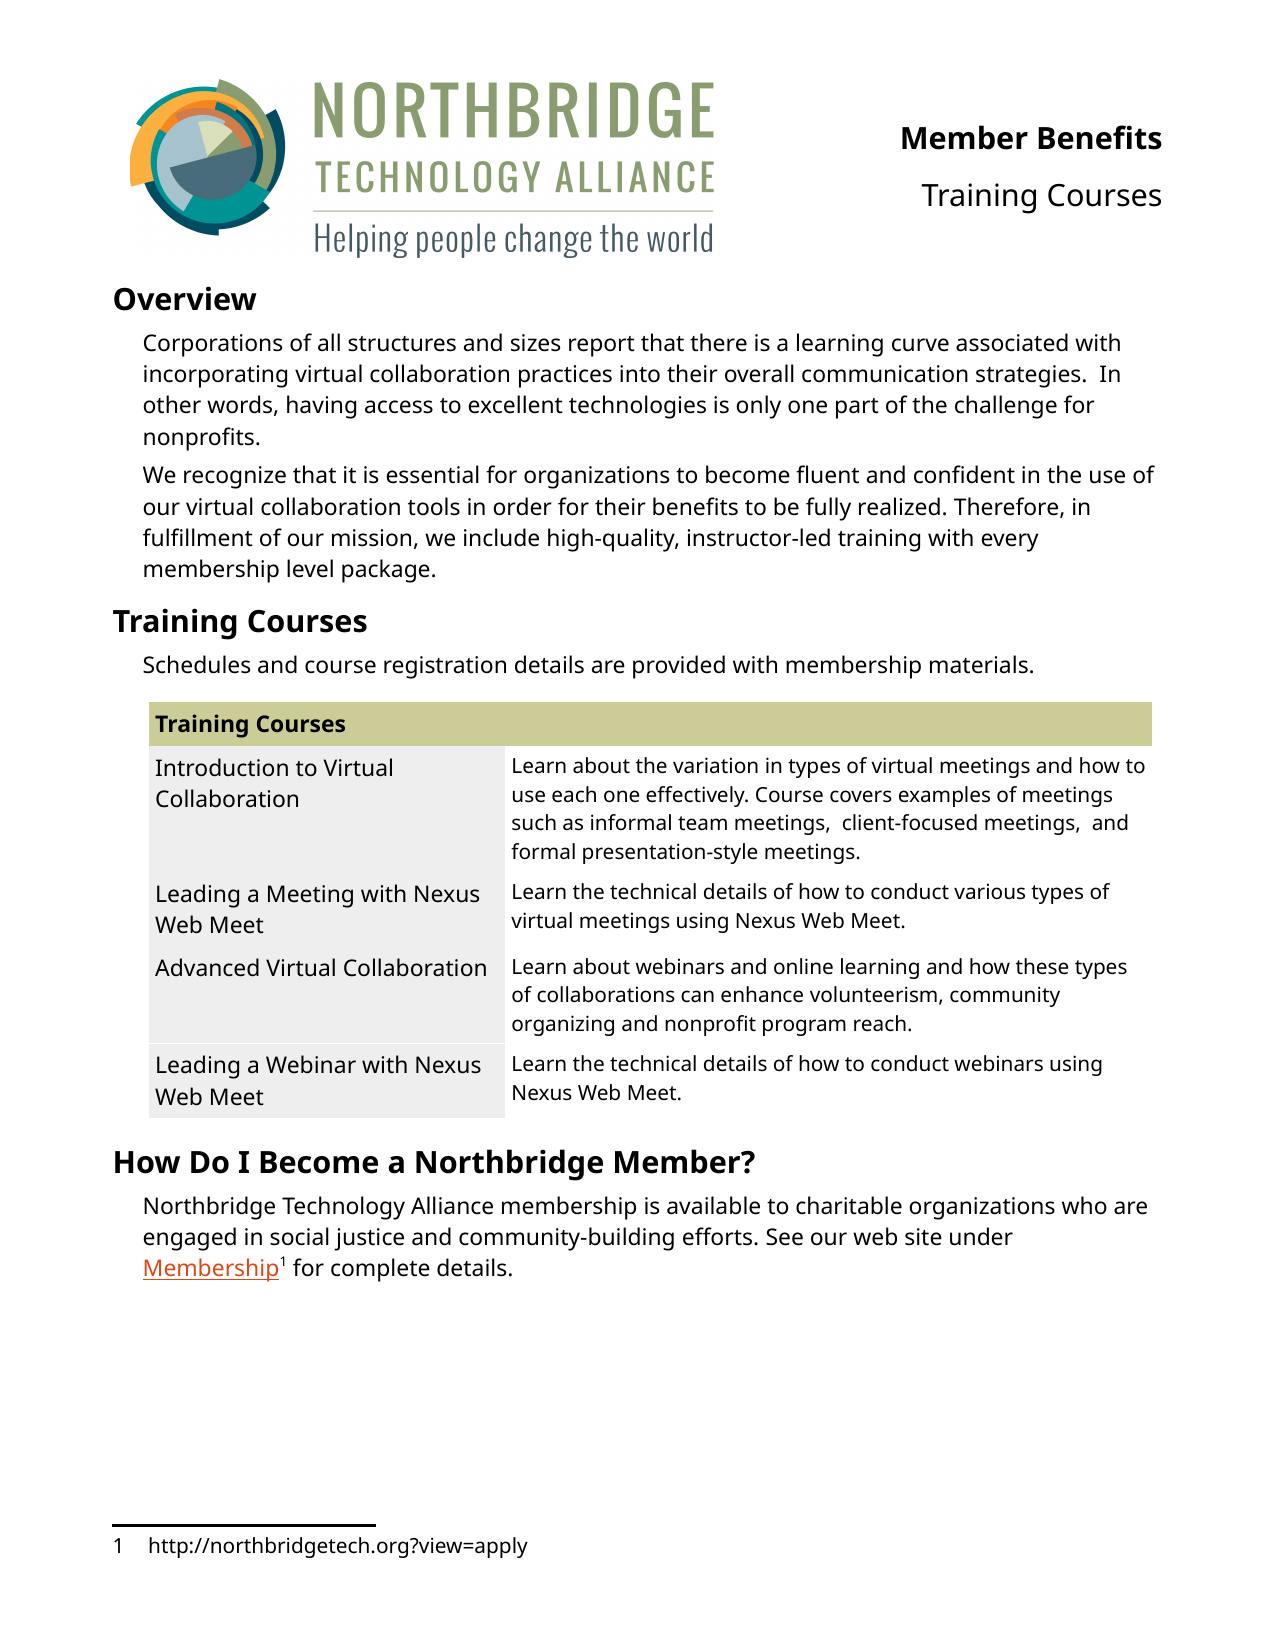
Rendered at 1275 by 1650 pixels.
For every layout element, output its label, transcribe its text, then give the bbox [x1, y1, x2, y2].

text Schedules and course registration details are provided with membership materials. [142, 648, 1162, 680]
table_header [505, 702, 1152, 746]
subtitle How Do I Become a Northbridge Member? [112, 1141, 1162, 1182]
text Northbridge Technology Alliance membership is available to charitable organizations who are engaged in social justice and community-building efforts. See our web site under Membership for complete details. [142, 1190, 1162, 1283]
subtitle Training Courses [112, 599, 1162, 641]
table_cell Learn the technical details of how to conduct webinars using Nexus Web Meet. [505, 1044, 1152, 1118]
text We recognize that it is essential for organizations to become fluent and confident in the use of our virtual collaboration tools in order for their benefits to be fully realized. Therefore, in fulfillment of our mission, we include high-quality, instructor-led training with every membership level package. [142, 459, 1162, 584]
table_cell Introduction to Virtual Collaboration [149, 746, 505, 871]
table_cell Learn about the variation in types of virtual meetings and how to use each one effectively. Course covers examples of meetings such as informal team meetings, client-focused meetings, and formal presentation-style meetings. [505, 746, 1152, 871]
text Corporations of all structures and sizes report that there is a learning curve associated with incorporating virtual collaboration practices into their overall communication strategies. In other words, having access to excellent technologies is only one part of the challenge for nonprofits. [142, 327, 1162, 452]
subtitle Overview [112, 277, 1162, 319]
table_cell Leading a Meeting with Nexus Web Meet [149, 871, 505, 946]
picture [129, 79, 714, 258]
text http://northbridgetech.org?view=apply [112, 1532, 1162, 1560]
table_header Training Courses [149, 702, 505, 746]
table_cell Learn the technical details of how to conduct various types of virtual meetings using Nexus Web Meet. [505, 871, 1152, 946]
table_cell Advanced Virtual Collaboration [149, 946, 505, 1043]
table_cell Learn about webinars and online learning and how these types of collaborations can enhance volunteerism, community organizing and nonprofit program reach. [505, 946, 1152, 1043]
table_cell Leading a Webinar with Nexus Web Meet [149, 1044, 505, 1118]
